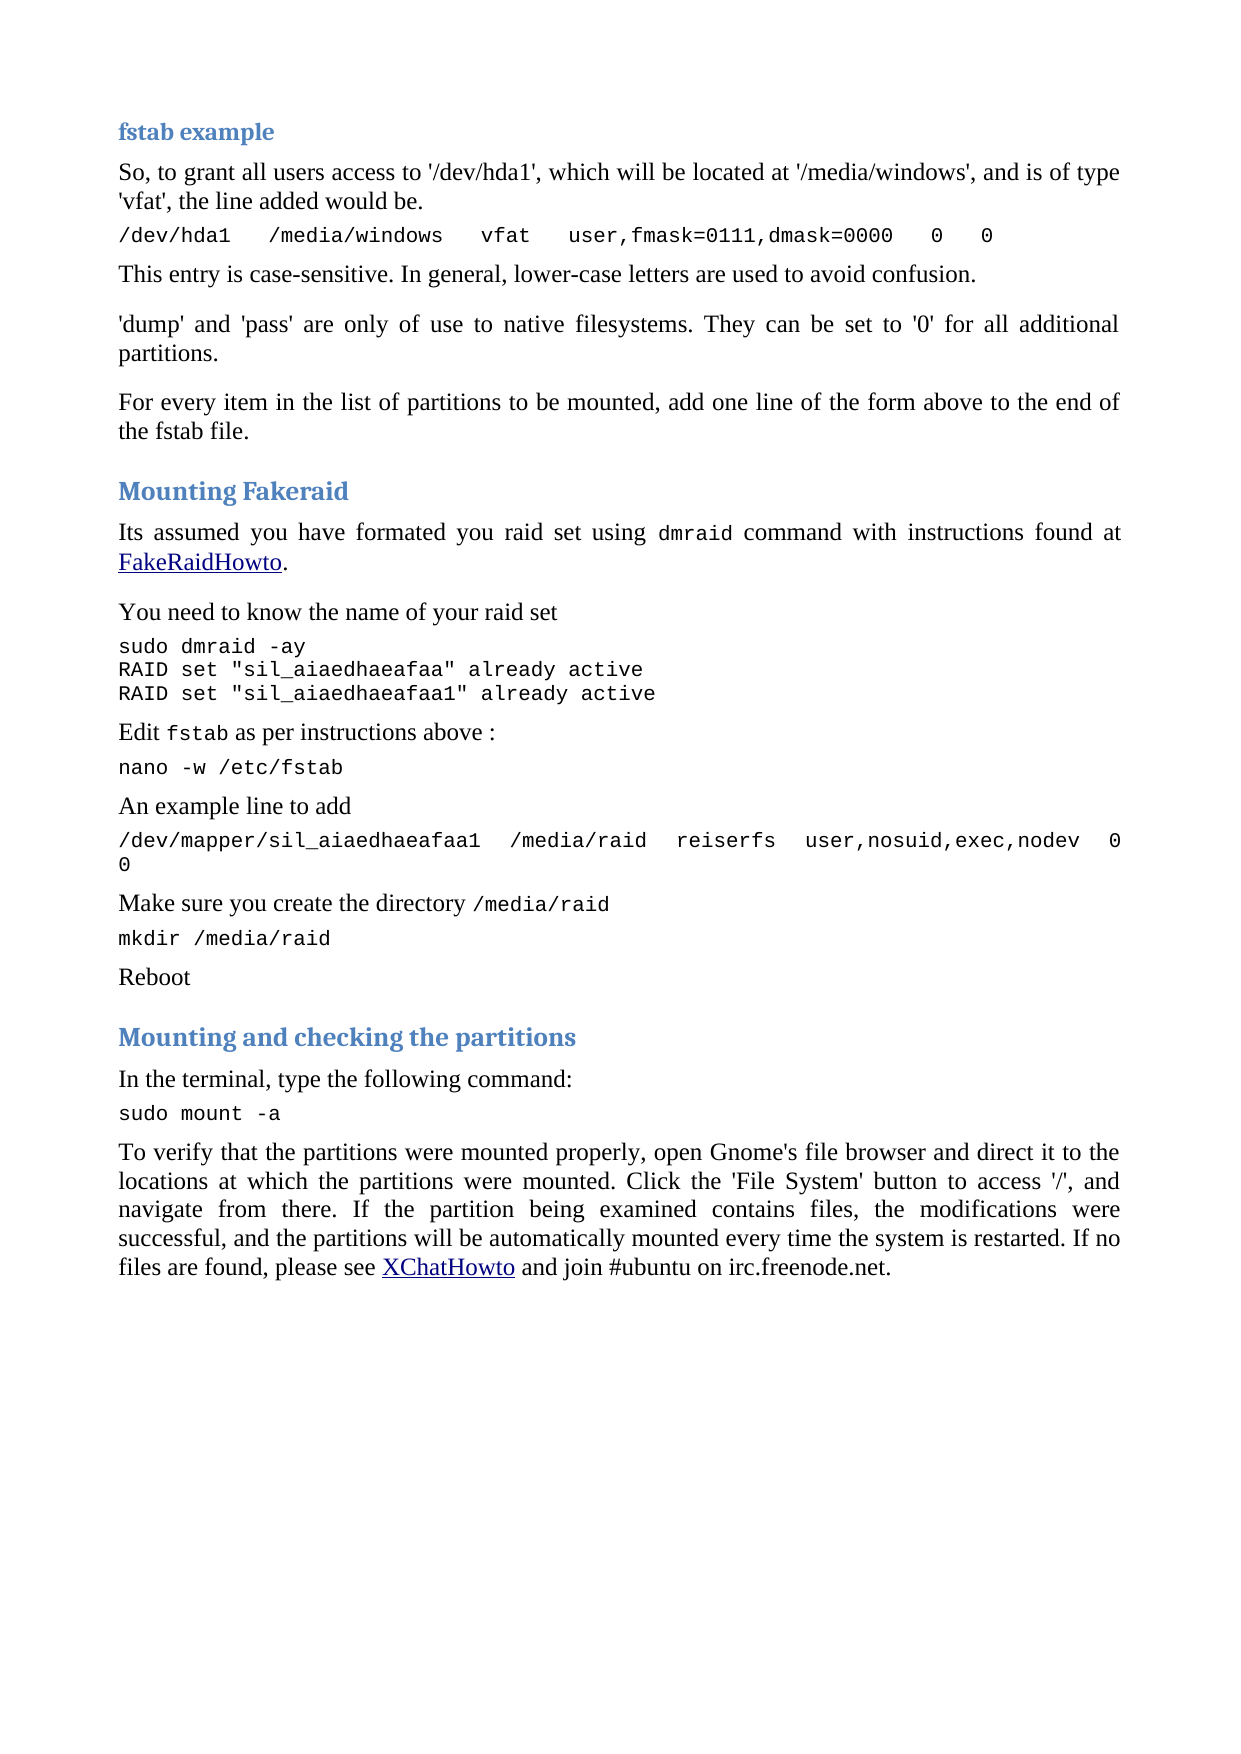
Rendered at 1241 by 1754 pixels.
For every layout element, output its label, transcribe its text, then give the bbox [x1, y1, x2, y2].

text /dev/hda1 /media/windows vfat user,fmask=0111,dmask=0000 0 0 [118, 225, 1122, 249]
text /dev/mapper/sil_aiaedhaeafaa1 /media/raid reiserfs user,nosuid,exec,nodev 0 0 [118, 830, 1122, 878]
text In the terminal, type the following command: [118, 1064, 1122, 1092]
text So, to grant all users access to '/dev/hda1', which will be located at '/media/windows', and is of type 'vfat', the line added would be. [118, 157, 1122, 215]
subtitle Mounting Fakeraid [118, 476, 1122, 507]
text Reboot [118, 962, 1122, 991]
text You need to know the name of your raid set [118, 597, 1122, 625]
text Edit fstab as per instructions above : [118, 717, 1122, 747]
text An example line to add [118, 791, 1122, 820]
text sudo mount -a [118, 1103, 1122, 1127]
text RAID set "sil_aiaedhaeafaa" already active [118, 659, 1122, 683]
text sudo dmraid -ay [118, 636, 1122, 659]
text 'dump' and 'pass' are only of use to native filesystems. They can be set to '0' for all additional partitions. [118, 309, 1122, 366]
text To verify that the partitions were mounted properly, open Gnome's file browser and direct it to the locations at which the partitions were mounted. Click the 'File System' button to access '/', and navigate from there. If the partition being examined contains files, the modifications were successful, and the partitions will be automatically mounted every time the system is restarted. If no files are found, please see XChatHowto and join #ubuntu on irc.freenode.net. [118, 1137, 1122, 1281]
text Make sure you create the directory /media/raid [118, 888, 1122, 918]
text Its assumed you have formated you raid set using dmraid command with instructions found at FakeRaidHowto. [118, 517, 1122, 576]
text mkdir /media/raid [118, 928, 1122, 952]
subtitle fstab example [118, 118, 1122, 147]
text nano -w /etc/fstab [118, 757, 1122, 781]
text For every item in the list of partitions to be mounted, add one line of the form above to the end of the fstab file. [118, 387, 1122, 445]
text RAID set "sil_aiaedhaeafaa1" already active [118, 683, 1122, 707]
text This entry is case-sensitive. In general, lower-case letters are used to avoid confusion. [118, 259, 1122, 288]
subtitle Mounting and checking the partitions [118, 1022, 1122, 1053]
